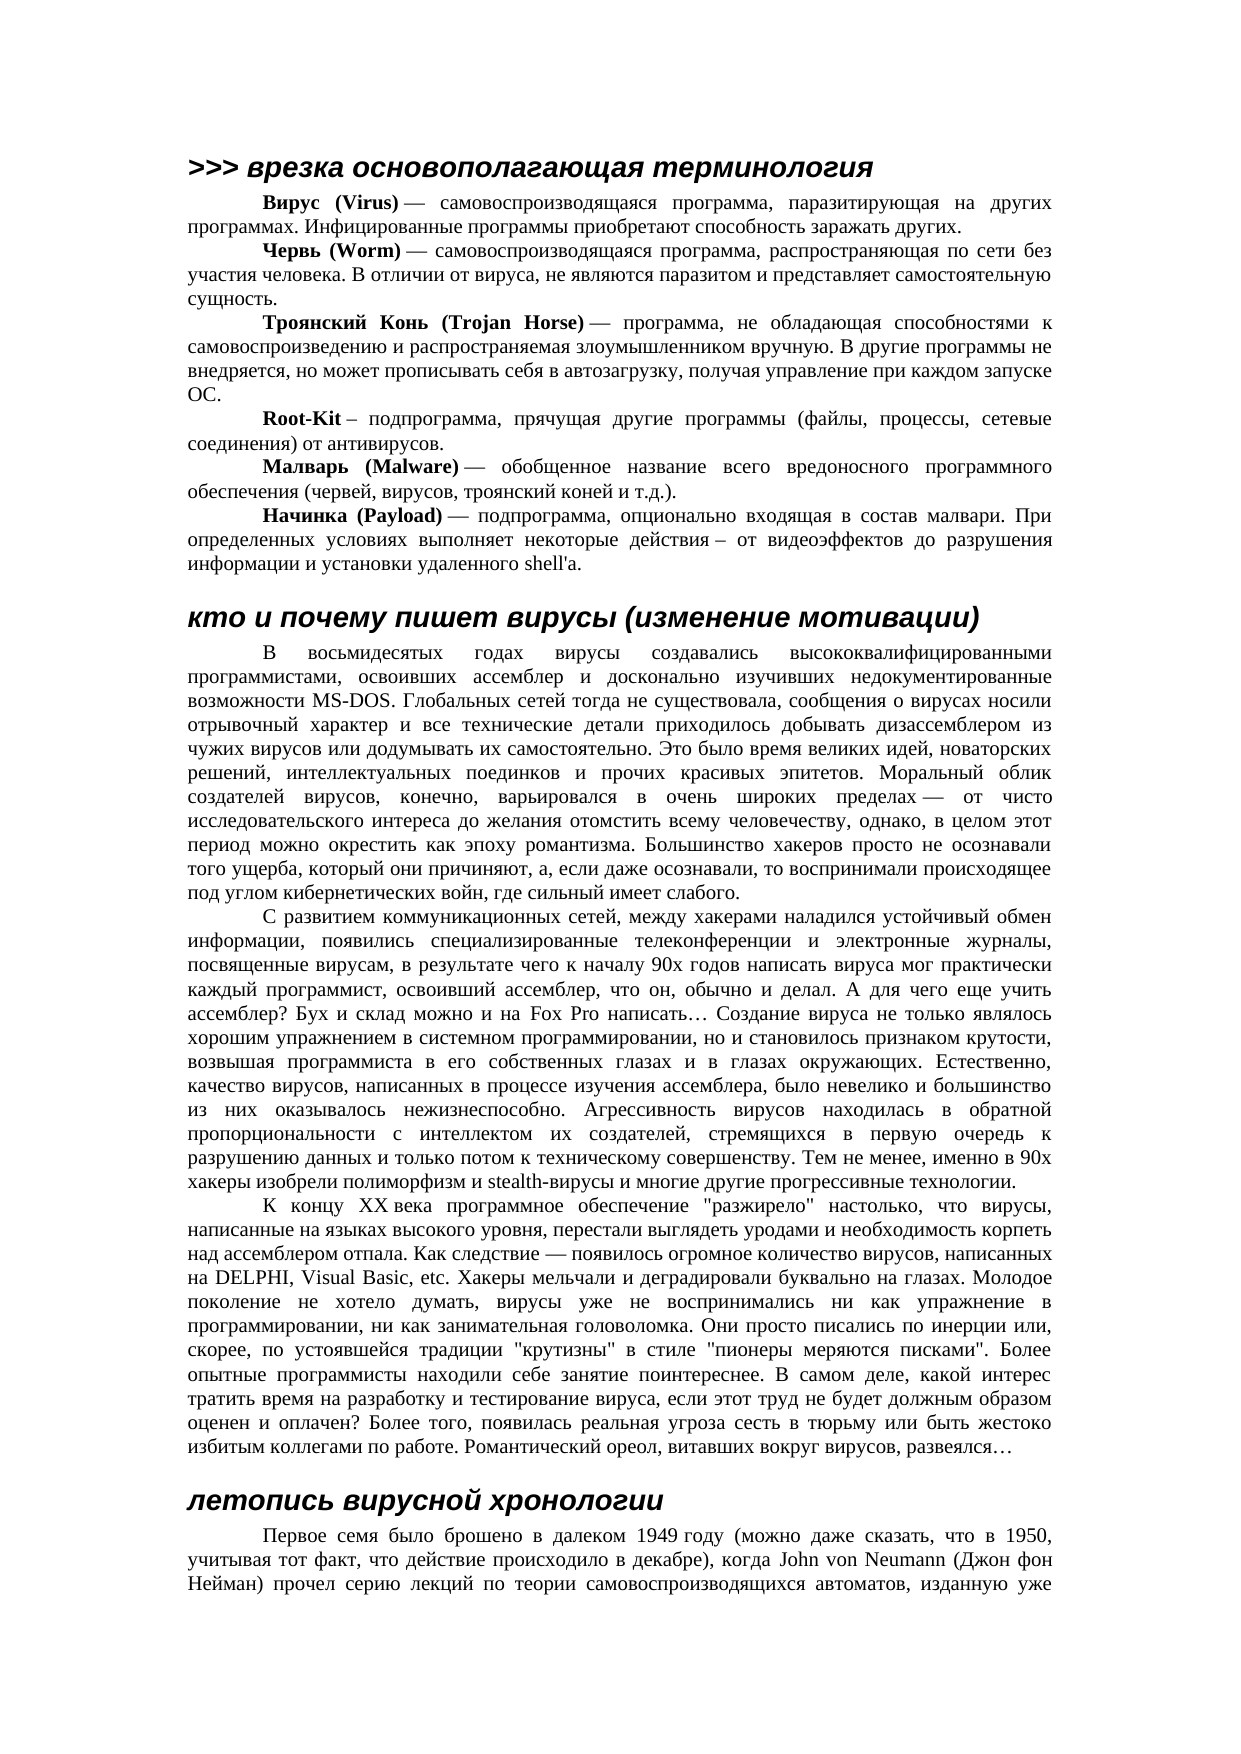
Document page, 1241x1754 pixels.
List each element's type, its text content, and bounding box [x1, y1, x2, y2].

text Троянский Конь (Trojan Horse) — программа, не обладающая способностями к самовоспроизведению и распространяемая злоумышленником вручную. В другие программы не внедряется, но может прописывать себя в автозагрузку, получая управление при каждом запуске ОС. [187, 310, 1053, 406]
subtitle летопись вирусной хронологии [187, 1483, 1053, 1516]
text Червь (Worm) — самовоспроизводящаяся программа, распространяющая по сети без участия человека. В отличии от вируса, не являются паразитом и представляет самостоятельную сущность. [187, 238, 1053, 310]
text К концу XX века программное обеспечение "разжирело" настолько, что вирусы, написанные на языках высокого уровня, перестали выглядеть уродами и необходимость корпеть над ассемблером отпала. Как следствие — появилось огромное количество вирусов, написанных на DELPHI, Visual Basic, etc. Хакеры мельчали и деградировали буквально на глазах. Молодое поколение не хотело думать, вирусы уже не воспринимались ни как упражнение в программировании, ни как занимательная головоломка. Они просто писались по инерции или, скорее, по устоявшейся традиции "крутизны" в стиле "пионеры меряются писками". Более опытные программисты находили себе занятие поинтереснее. В самом деле, какой интерес тратить время на разработку и тестирование вируса, если этот труд не будет должным образом оценен и оплачен? Более того, появилась реальная угроза сесть в тюрьму или быть жестоко избитым коллегами по работе. Романтический ореол, витавших вокруг вирусов, развеялся… [187, 1193, 1053, 1458]
text С развитием коммуникационных сетей, между хакерами наладился устойчивый обмен информации, появились специализированные телеконференции и электронные журналы, посвященные вирусам, в результате чего к началу 90х годов написать вируса мог практически каждый программист, освоивший ассемблер, что он, обычно и делал. А для чего еще учить ассемблер? Бух и склад можно и на Fox Pro написать… Создание вируса не только являлось хорошим упражнением в системном программировании, но и становилось признаком крутости, возвышая программиста в его собственных глазах и в глазах окружающих. Естественно, качество вирусов, написанных в процессе изучения ассемблера, было невелико и большинство из них оказывалось нежизнеспособно. Агрессивность вирусов находилась в обратной пропорциональности с интеллектом их создателей, стремящихся в первую очередь к разрушению данных и только потом к техническому совершенству. Тем не менее, именно в 90х хакеры изобрели полиморфизм и stealth-вирусы и многие другие прогрессивные технологии. [187, 904, 1053, 1193]
text Первое семя было брошено в далеком 1949 году (можно даже сказать, что в 1950, учитывая тот факт, что действие происходило в декабре), когда John von Neumann (Джон фон Нейман) прочел серию лекций по теории самовоспроизводящихся автоматов, изданную уже [187, 1522, 1053, 1595]
subtitle >>> врезка основополагающая терминология [187, 150, 1053, 183]
text Вирус (Virus) — самовоспроизводящаяся программа, паразитирующая на других программах. Инфицированные программы приобретают способность заражать других. [187, 190, 1053, 238]
text Малварь (Malware) — обобщенное название всего вредоносного программного обеспечения (червей, вирусов, троянский коней и т.д.). [187, 454, 1053, 503]
text В восьмидесятых годах вирусы создавались высококвалифицированными программистами, освоивших ассемблер и досконально изучивших недокументированные возможности MS-DOS. Глобальных сетей тогда не существовала, сообщения о вирусах носили отрывочный характер и все технические детали приходилось добывать дизассемблером из чужих вирусов или додумывать их самостоятельно. Это было время великих идей, новаторских решений, интеллектуальных поединков и прочих красивых эпитетов. Моральный облик создателей вирусов, конечно, варьировался в очень широких пределах — от чисто исследовательского интереса до желания отомстить всему человечеству, однако, в целом этот период можно окрестить как эпоху романтизма. Большинство хакеров просто не осознавали того ущерба, который они причиняют, а, если даже осознавали, то воспринимали происходящее под углом кибернетических войн, где сильный имеет слабого. [187, 639, 1053, 904]
text Root-Kit – подпрограмма, прячущая другие программы (файлы, процессы, сетевые соединения) от антивирусов. [187, 406, 1053, 454]
text Начинка (Payload) –– подпрограмма, опционально входящая в состав малвари. При определенных условиях выполняет некоторые действия – от видеоэффектов до разрушения информации и установки удаленного shell'а. [187, 503, 1053, 575]
subtitle кто и почему пишет вирусы (изменение мотивации) [187, 600, 1053, 633]
